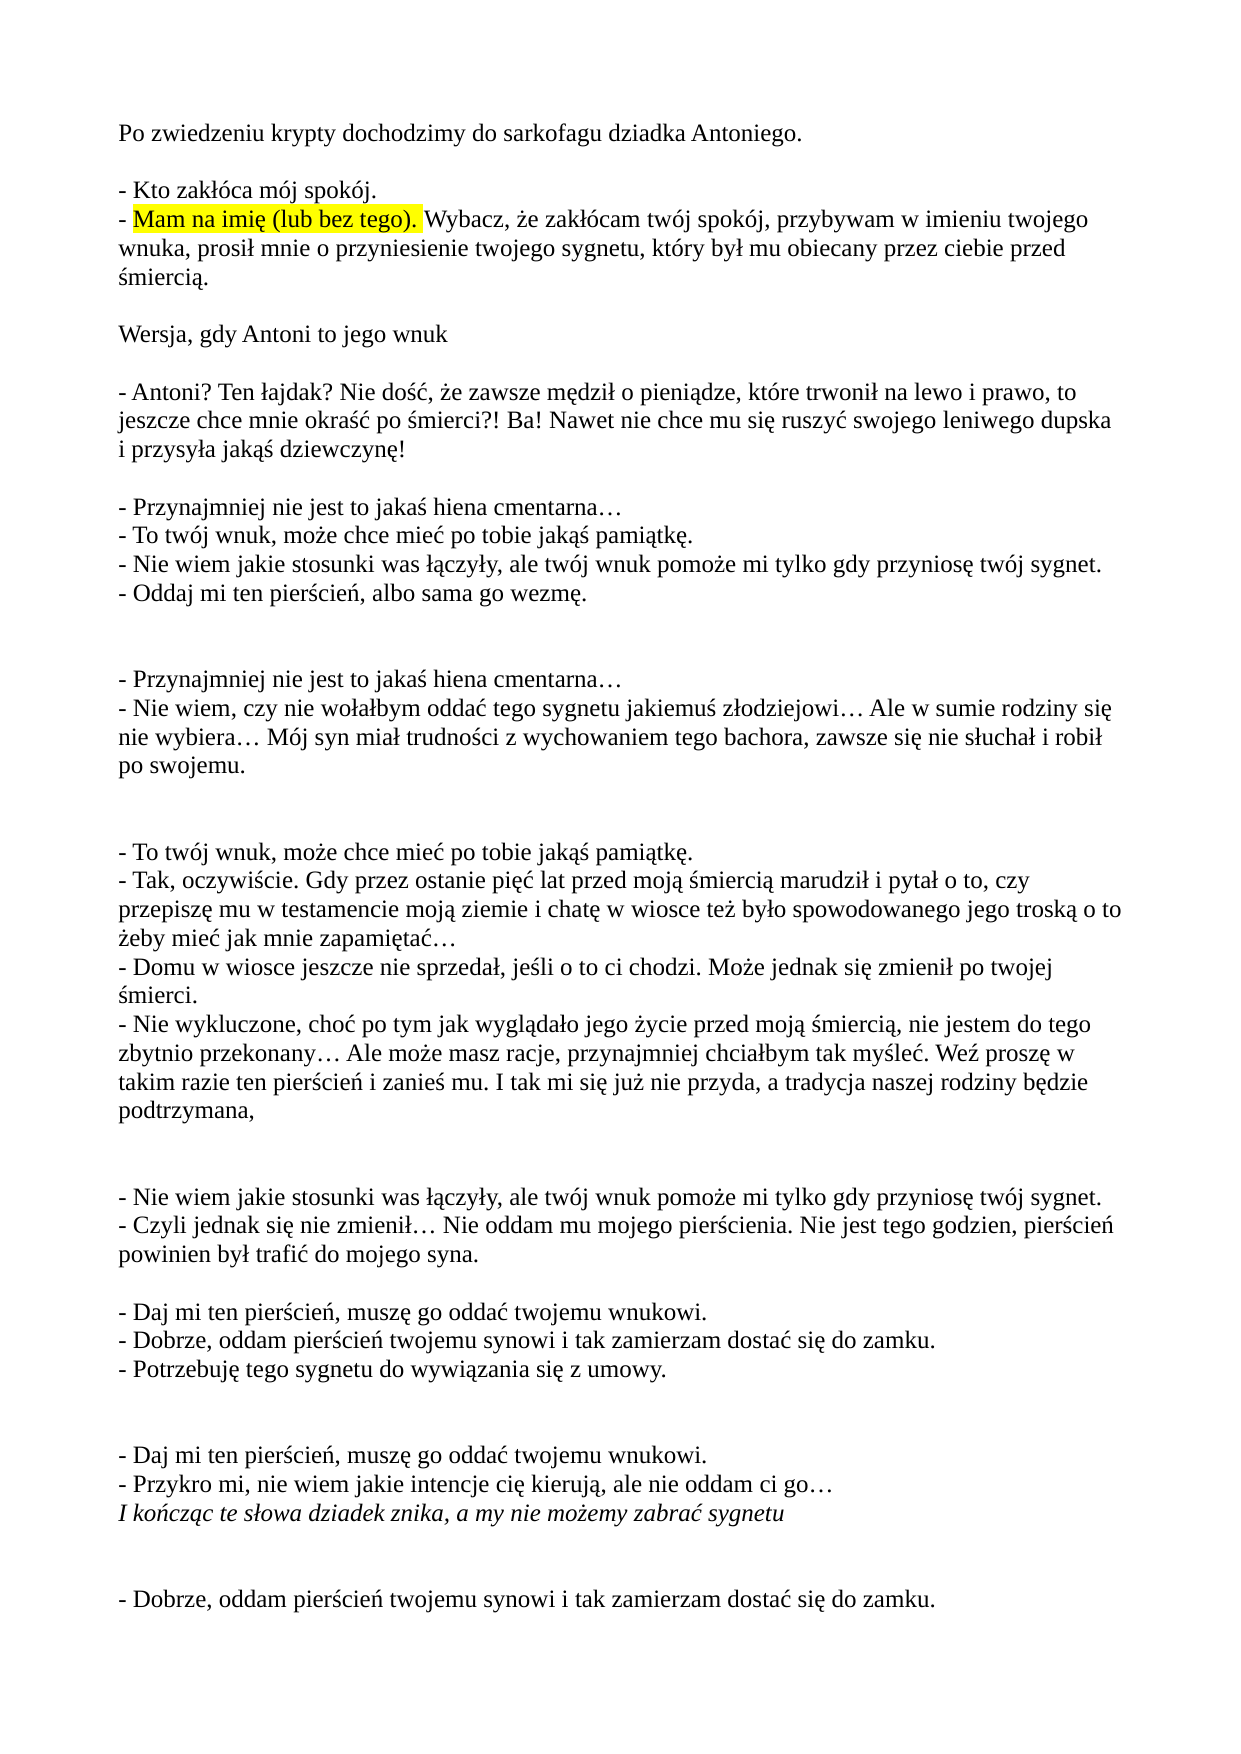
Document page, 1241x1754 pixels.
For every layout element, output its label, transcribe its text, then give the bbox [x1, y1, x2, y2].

text Wersja, gdy Antoni to jego wnuk [118, 319, 1122, 348]
text - Nie wiem, czy nie wołałbym oddać tego sygnetu jakiemuś złodziejowi… Ale w sumie rodziny się nie wybiera… Mój syn miał trudności z wychowaniem tego bachora, zawsze się nie słuchał i robił po swojemu. [118, 693, 1122, 779]
text - To twój wnuk, może chce mieć po tobie jakąś pamiątkę. [118, 837, 1122, 866]
text - Przynajmniej nie jest to jakaś hiena cmentarna… [118, 492, 1122, 521]
text - Domu w wiosce jeszcze nie sprzedał, jeśli o to ci chodzi. Może jednak się zmienił po twojej śmierci. [118, 952, 1122, 1009]
text - Antoni? Ten łajdak? Nie dość, że zawsze mędził o pieniądze, które trwonił na lewo i prawo, to jeszcze chce mnie okraść po śmierci?! Ba! Nawet nie chce mu się ruszyć swojego leniwego dupska i przysyła jakąś dziewczynę! [118, 377, 1122, 463]
text - Potrzebuję tego sygnetu do wywiązania się z umowy. [118, 1354, 1122, 1383]
text - Nie wiem jakie stosunki was łączyły, ale twój wnuk pomoże mi tylko gdy przyniosę twój sygnet. [118, 1182, 1122, 1211]
text - To twój wnuk, może chce mieć po tobie jakąś pamiątkę. [118, 521, 1122, 549]
text - Oddaj mi ten pierścień, albo sama go wezmę. [118, 578, 1122, 607]
text - Dobrze, oddam pierścień twojemu synowi i tak zamierzam dostać się do zamku. [118, 1326, 1122, 1354]
text - Tak, oczywiście. Gdy przez ostanie pięć lat przed moją śmiercią marudził i pytał o to, czy przepiszę mu w testamencie moją ziemie i chatę w wiosce też było spowodowanego jego troską o to żeby mieć jak mnie zapamiętać… [118, 866, 1122, 952]
text - Czyli jednak się nie zmienił… Nie oddam mu mojego pierścienia. Nie jest tego godzien, pierścień powinien był trafić do mojego syna. [118, 1211, 1122, 1268]
text - Przynajmniej nie jest to jakaś hiena cmentarna… [118, 664, 1122, 693]
text - Dobrze, oddam pierścień twojemu synowi i tak zamierzam dostać się do zamku. [118, 1584, 1122, 1613]
text I kończąc te słowa dziadek znika, a my nie możemy zabrać sygnetu [118, 1498, 1122, 1527]
text - Daj mi ten pierścień, muszę go oddać twojemu wnukowi. [118, 1297, 1122, 1326]
text - Kto zakłóca mój spokój. [118, 176, 1122, 204]
text - Mam na imię (lub bez tego). Wybacz, że zakłócam twój spokój, przybywam w imieniu twojego wnuka, prosił mnie o przyniesienie twojego sygnetu, który był mu obiecany przez ciebie przed śmiercią. [118, 204, 1122, 291]
text - Nie wiem jakie stosunki was łączyły, ale twój wnuk pomoże mi tylko gdy przyniosę twój sygnet. [118, 549, 1122, 578]
text Po zwiedzeniu krypty dochodzimy do sarkofagu dziadka Antoniego. [118, 118, 1122, 147]
text - Przykro mi, nie wiem jakie intencje cię kierują, ale nie oddam ci go… [118, 1469, 1122, 1498]
text - Nie wykluczone, choć po tym jak wyglądało jego życie przed moją śmiercią, nie jestem do tego zbytnio przekonany… Ale może masz racje, przynajmniej chciałbym tak myśleć. Weź proszę w takim razie ten pierścień i zanieś mu. I tak mi się już nie przyda, a tradycja naszej rodziny będzie podtrzymana, [118, 1009, 1122, 1124]
text - Daj mi ten pierścień, muszę go oddać twojemu wnukowi. [118, 1441, 1122, 1469]
